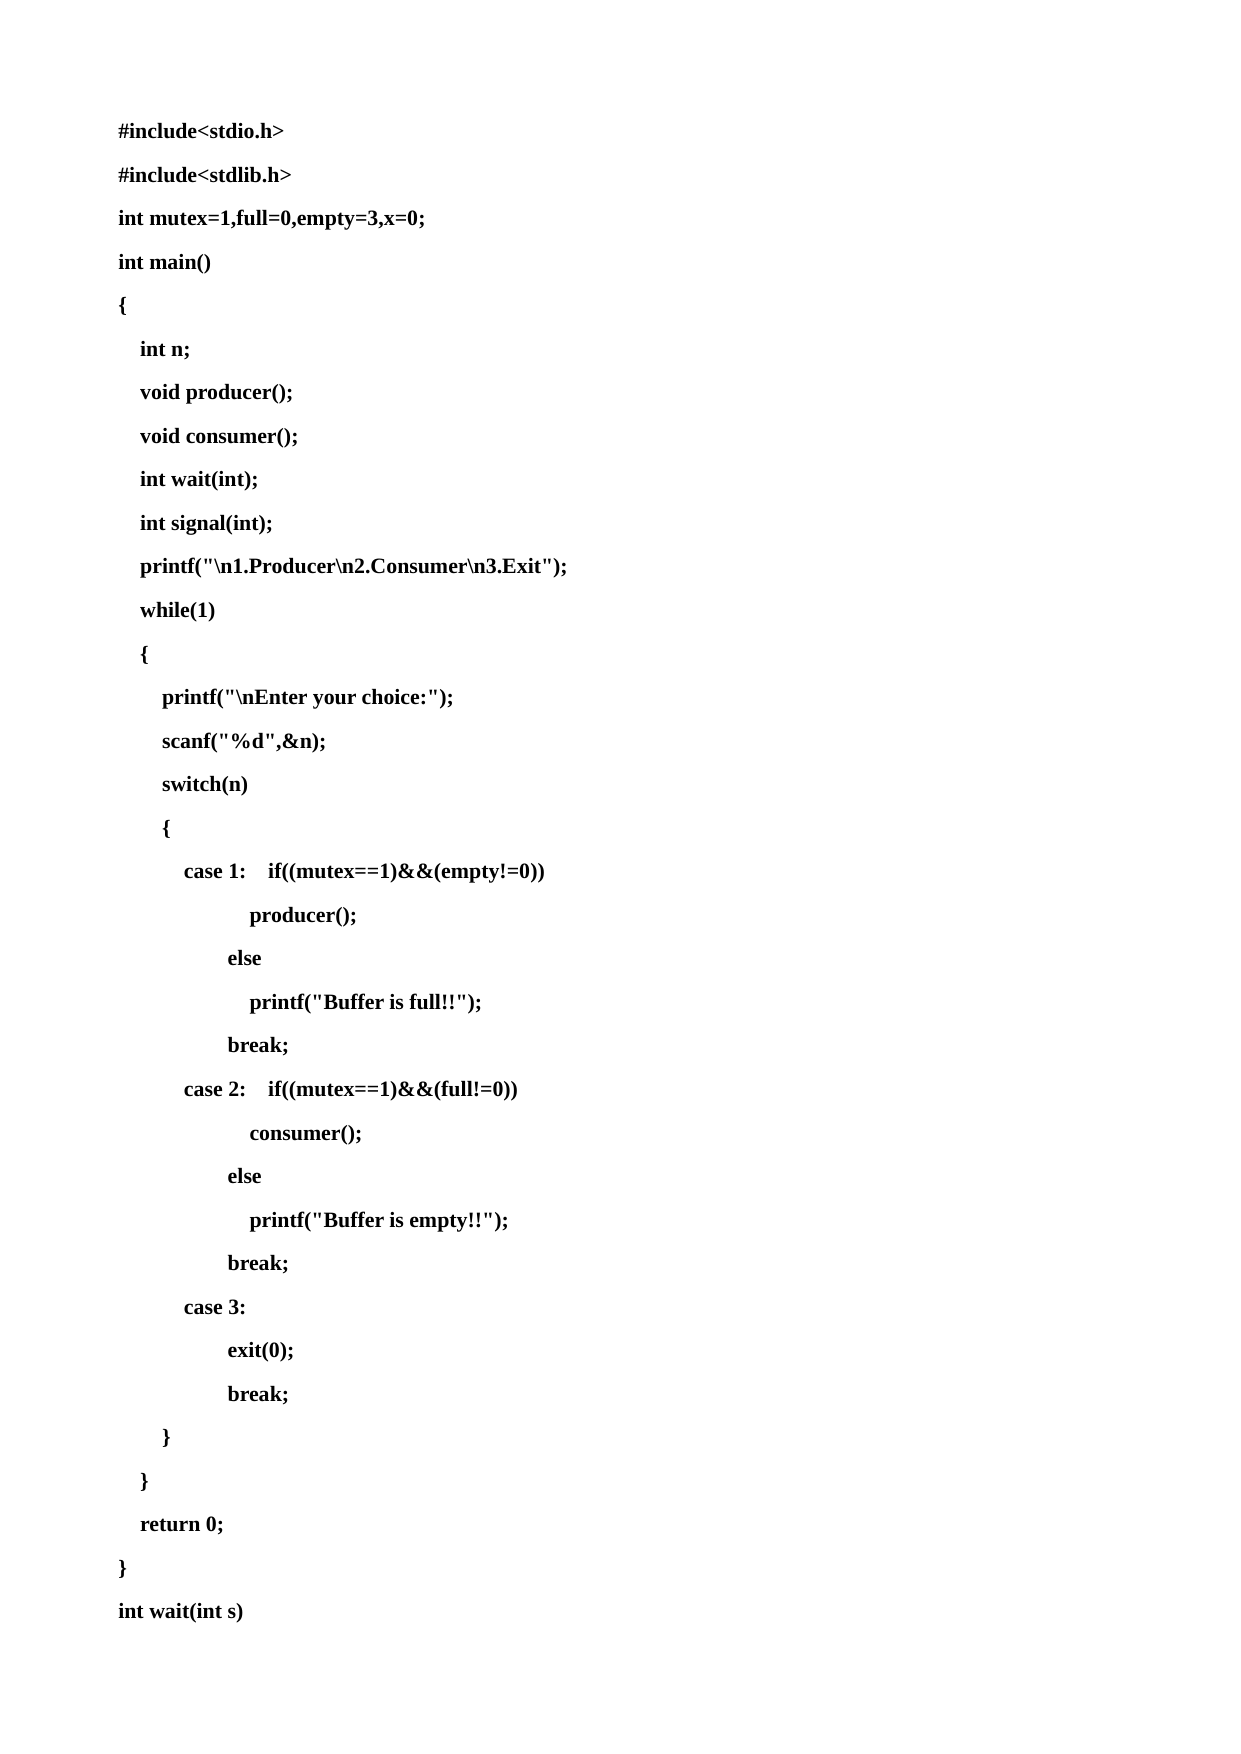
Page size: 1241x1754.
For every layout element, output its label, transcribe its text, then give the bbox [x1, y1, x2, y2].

text #include<stdlib.h> [118, 162, 1122, 187]
text producer(); [118, 902, 1122, 927]
text case 3: [118, 1294, 1122, 1319]
text int n; [118, 336, 1122, 361]
text void consumer(); [118, 423, 1122, 448]
text case 1: if((mutex==1)&&(empty!=0)) [118, 858, 1122, 883]
text break; [118, 1032, 1122, 1058]
text { [118, 292, 1122, 317]
text while(1) [118, 597, 1122, 622]
text { [118, 815, 1122, 840]
text void producer(); [118, 379, 1122, 404]
text int mutex=1,full=0,empty=3,x=0; [118, 205, 1122, 230]
text return 0; [118, 1511, 1122, 1537]
text printf("Buffer is full!!"); [118, 989, 1122, 1014]
text consumer(); [118, 1119, 1122, 1145]
text switch(n) [118, 771, 1122, 796]
text exit(0); [118, 1337, 1122, 1362]
text int main() [118, 249, 1122, 274]
text printf("Buffer is empty!!"); [118, 1207, 1122, 1232]
text printf("\n1.Producer\n2.Consumer\n3.Exit"); [118, 553, 1122, 579]
text } [118, 1424, 1122, 1449]
text else [118, 1163, 1122, 1188]
text else [118, 945, 1122, 971]
text printf("\nEnter your choice:"); [118, 684, 1122, 709]
text int wait(int s) [118, 1598, 1122, 1624]
text int signal(int); [118, 510, 1122, 535]
text #include<stdio.h> [118, 118, 1122, 143]
text break; [118, 1250, 1122, 1275]
text { [118, 641, 1122, 666]
text case 2: if((mutex==1)&&(full!=0)) [118, 1076, 1122, 1101]
text int wait(int); [118, 466, 1122, 492]
text } [118, 1468, 1122, 1493]
text scanf("%d",&n); [118, 728, 1122, 753]
text break; [118, 1381, 1122, 1406]
text } [118, 1555, 1122, 1580]
